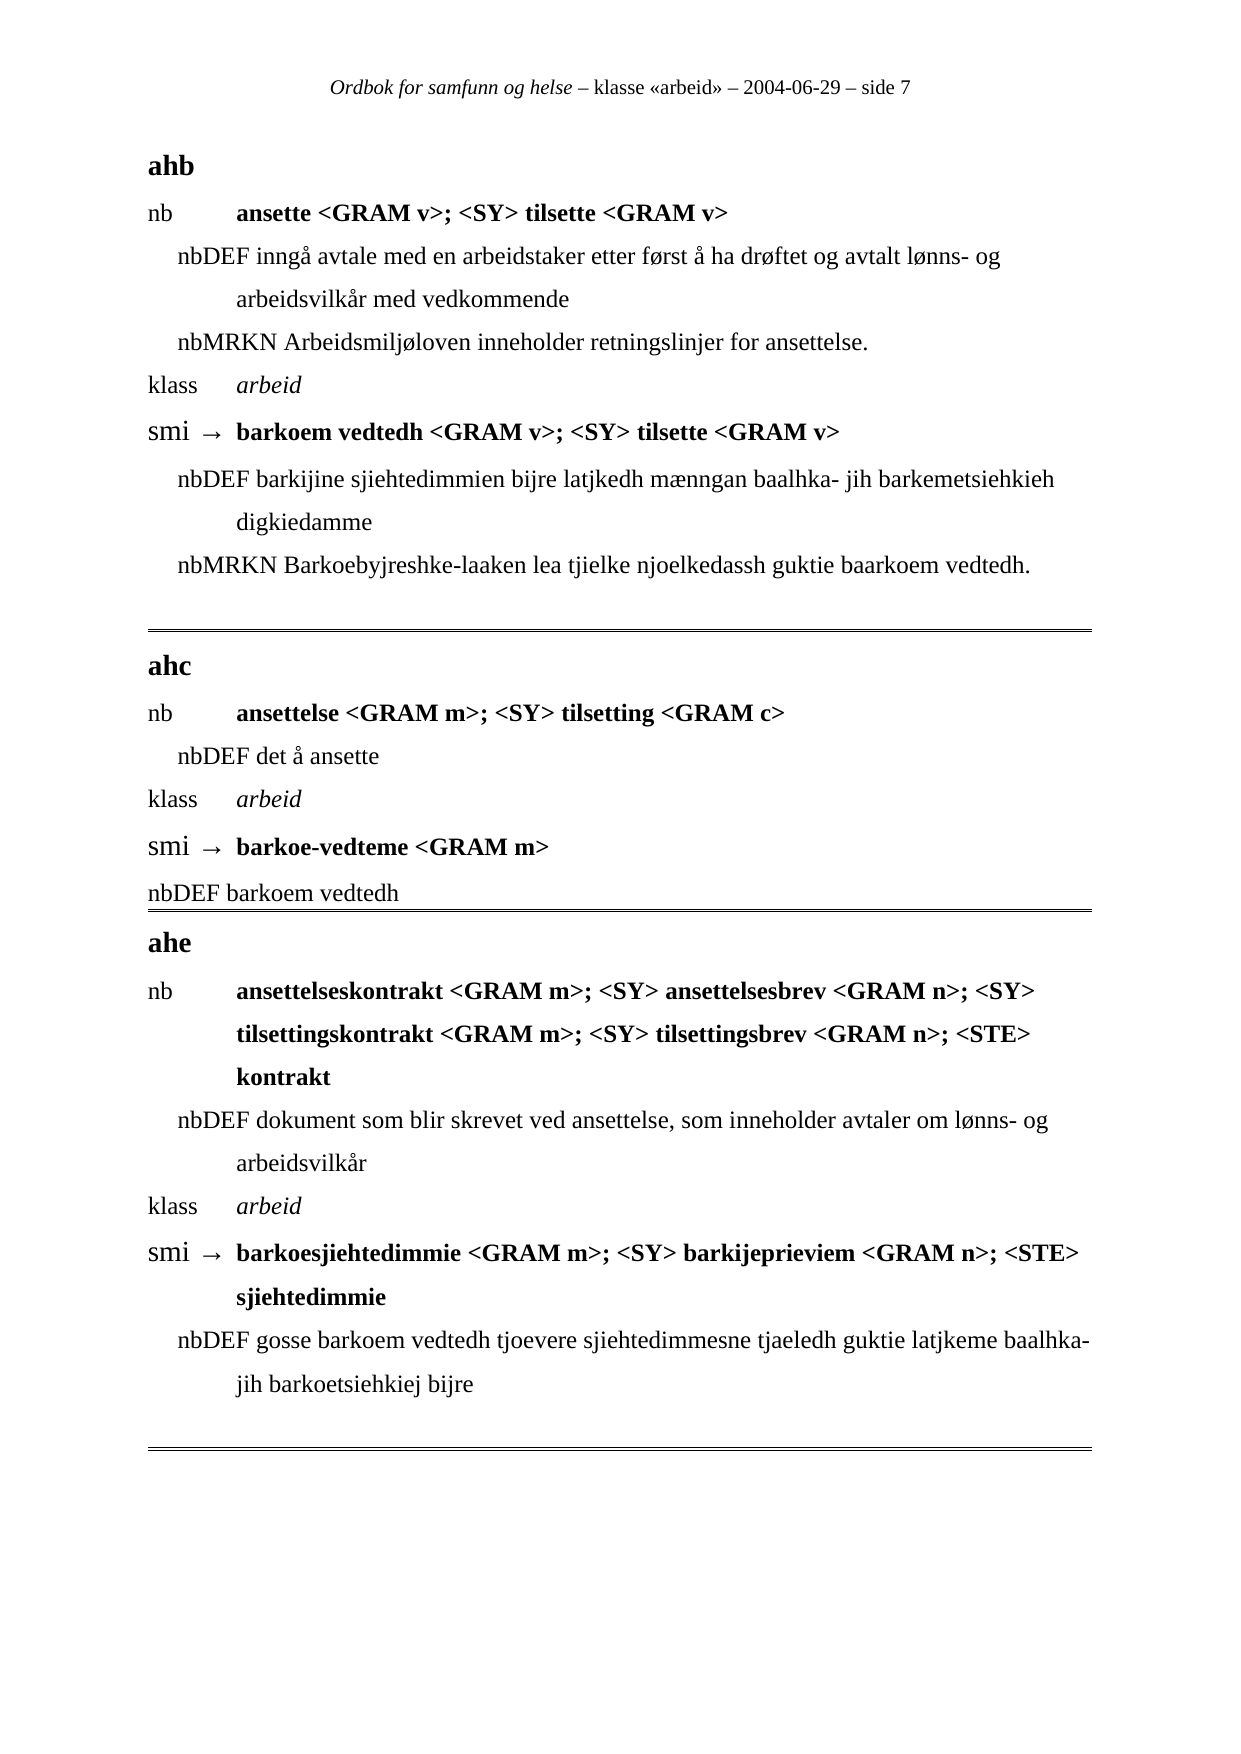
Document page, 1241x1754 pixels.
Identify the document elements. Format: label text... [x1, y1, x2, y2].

text nbDEF gosse barkoem vedtedh tjoevere sjiehtedimmesne tjaeledh guktie latjkeme baalhka- jih barkoetsiehkiej bijre [177, 1326, 1092, 1397]
text smi → barkoem vedtedh <GRAM v>; <SY> tilsette <GRAM v> [148, 413, 1092, 447]
text klass arbeid [148, 1191, 1092, 1220]
text klass arbeid [148, 370, 1092, 399]
text ahe [148, 925, 1092, 959]
text klass arbeid [148, 784, 1092, 813]
text nb ansette <GRAM v>; <SY> tilsette <GRAM v> [148, 198, 1092, 227]
text nb ansettelseskontrakt <GRAM m>; <SY> ansettelsesbrev <GRAM n>; <SY> tilsettingskontrakt <GRAM m>; <SY> tilsettingsbrev <GRAM n>; <STE> kontrakt [148, 976, 1092, 1091]
text ahc [148, 648, 1092, 681]
text nbDEF barkijine sjiehtedimmien bijre latjkedh mænngan baalhka- jih barkemetsiehkieh digkiedamme [177, 464, 1092, 536]
text nbMRKN Barkoebyjreshke-laaken lea tjielke njoelkedassh guktie baarkoem vedtedh. [177, 550, 1092, 579]
text nb ansettelse <GRAM m>; <SY> tilsetting <GRAM c> [148, 698, 1092, 727]
text smi → barkoesjiehtedimmie <GRAM m>; <SY> barkijeprieviem <GRAM n>; <STE> sjiehtedimmie [148, 1234, 1092, 1311]
text nbDEF inngå avtale med en arbeidstaker etter først å ha drøftet og avtalt lønns- og arbeidsvilkår med vedkommende [177, 241, 1092, 313]
text nbDEF barkoem vedtedh [148, 878, 1092, 909]
text nbDEF dokument som blir skrevet ved ansettelse, som inneholder avtaler om lønns- og arbeidsvilkår [177, 1105, 1092, 1177]
text nbMRKN Arbeidsmiljøloven inneholder retningslinjer for ansettelse. [177, 327, 1092, 356]
text nbDEF det å ansette [177, 741, 1092, 770]
text ahb [148, 148, 1092, 181]
text smi → barkoe-vedteme <GRAM m> [148, 828, 1092, 861]
